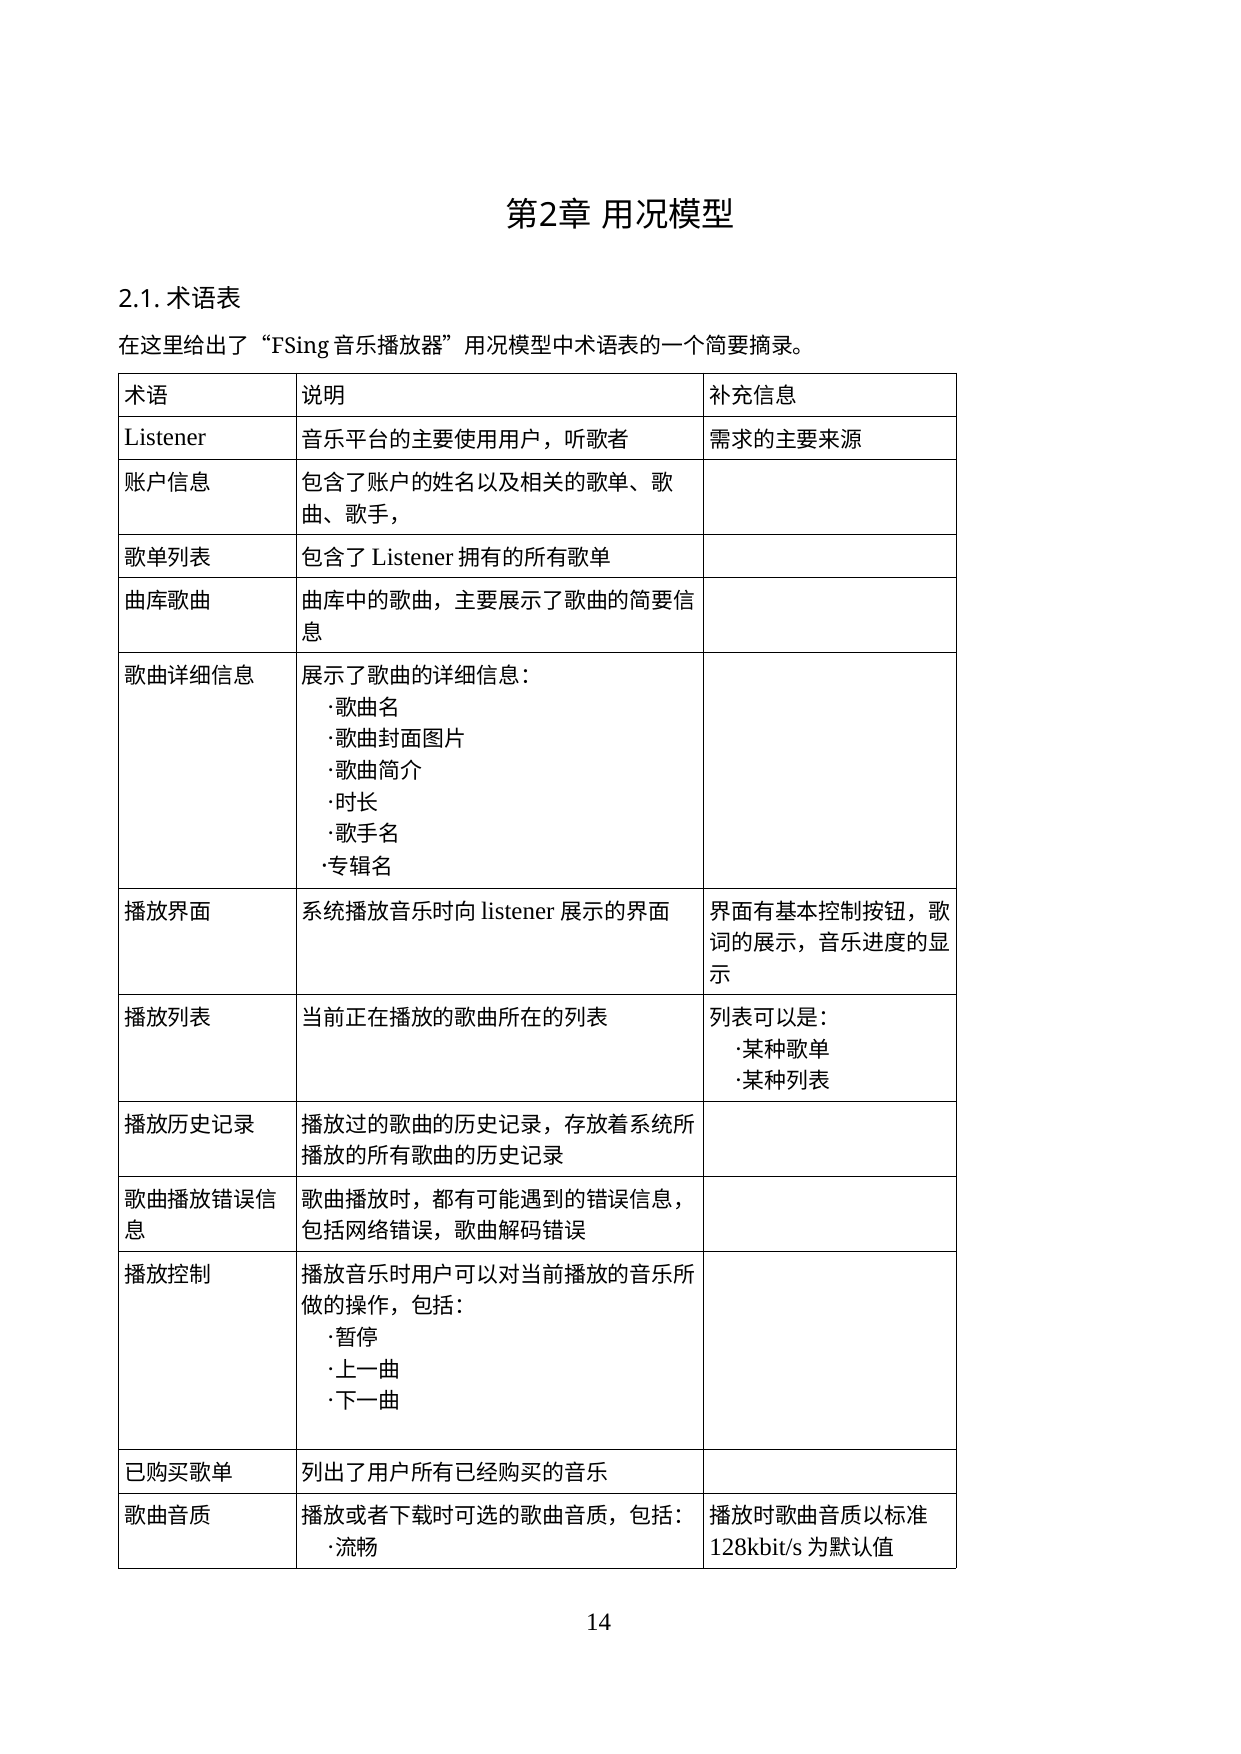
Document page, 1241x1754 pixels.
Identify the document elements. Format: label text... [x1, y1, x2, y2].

table_cell 播放历史记录 [119, 1102, 296, 1176]
table_cell [704, 578, 956, 652]
table_cell 播放界面 [119, 889, 296, 994]
table_cell 播放控制 [119, 1252, 296, 1449]
table_cell 曲库歌曲 [119, 578, 296, 652]
table_cell 需求的主要来源 [704, 417, 956, 459]
table_cell [704, 653, 956, 888]
text 在这里给出了“FSing音乐播放器”用况模型中术语表的一个简要摘录。 [118, 328, 1122, 360]
table_cell 播放或者下载时可选的歌曲音质，包括： ·流畅 [297, 1494, 703, 1567]
table_cell 歌单列表 [119, 535, 296, 577]
table_cell 列出了用户所有已经购买的音乐 [297, 1450, 703, 1493]
table_cell 播放过的歌曲的历史记录，存放着系统所播放的所有歌曲的历史记录 [297, 1102, 703, 1176]
table_header 术语 [119, 374, 296, 416]
table_cell 音乐平台的主要使用用户，听歌者 [297, 417, 703, 459]
table_cell 列表可以是： ·某种歌单 ·某种列表 [704, 995, 956, 1101]
table_cell [704, 535, 956, 577]
table_cell 已购买歌单 [119, 1450, 296, 1493]
table_cell 歌曲音质 [119, 1494, 296, 1567]
subtitle 术语表 [118, 278, 1122, 314]
table_cell 播放音乐时用户可以对当前播放的音乐所做的操作，包括： ·暂停 ·上一曲 ·下一曲 [297, 1252, 703, 1449]
table_cell [704, 1450, 956, 1493]
table_cell Listener [119, 417, 296, 459]
table_cell 歌曲播放时，都有可能遇到的错误信息，包括网络错误，歌曲解码错误 [297, 1177, 703, 1251]
table_cell 当前正在播放的歌曲所在的列表 [297, 995, 703, 1101]
table_cell [704, 1102, 956, 1176]
table_cell 账户信息 [119, 460, 296, 534]
table_cell 界面有基本控制按钮，歌词的展示，音乐进度的显示 [704, 889, 956, 994]
table_cell 播放列表 [119, 995, 296, 1101]
table_cell 包含了Listener拥有的所有歌单 [297, 535, 703, 577]
table_cell 歌曲播放错误信息 [119, 1177, 296, 1251]
table_cell 歌曲详细信息 [119, 653, 296, 888]
table_cell [704, 1177, 956, 1251]
subtitle 用况模型 [118, 188, 1122, 236]
table_cell 系统播放音乐时向listener 展示的界面 [297, 889, 703, 994]
table_cell 包含了账户的姓名以及相关的歌单、歌曲、歌手， [297, 460, 703, 534]
table_cell [704, 460, 956, 534]
table_cell 播放时歌曲音质以标准 128kbit/s为默认值 [704, 1494, 956, 1567]
table_cell [704, 1252, 956, 1449]
table_header 说明 [297, 374, 703, 416]
table_cell 展示了歌曲的详细信息： ·歌曲名 ·歌曲封面图片 ·歌曲简介 ·时长 ·歌手名 ·专辑名 [297, 653, 703, 888]
table_header 补充信息 [704, 374, 956, 416]
table_cell 曲库中的歌曲，主要展示了歌曲的简要信息 [297, 578, 703, 652]
